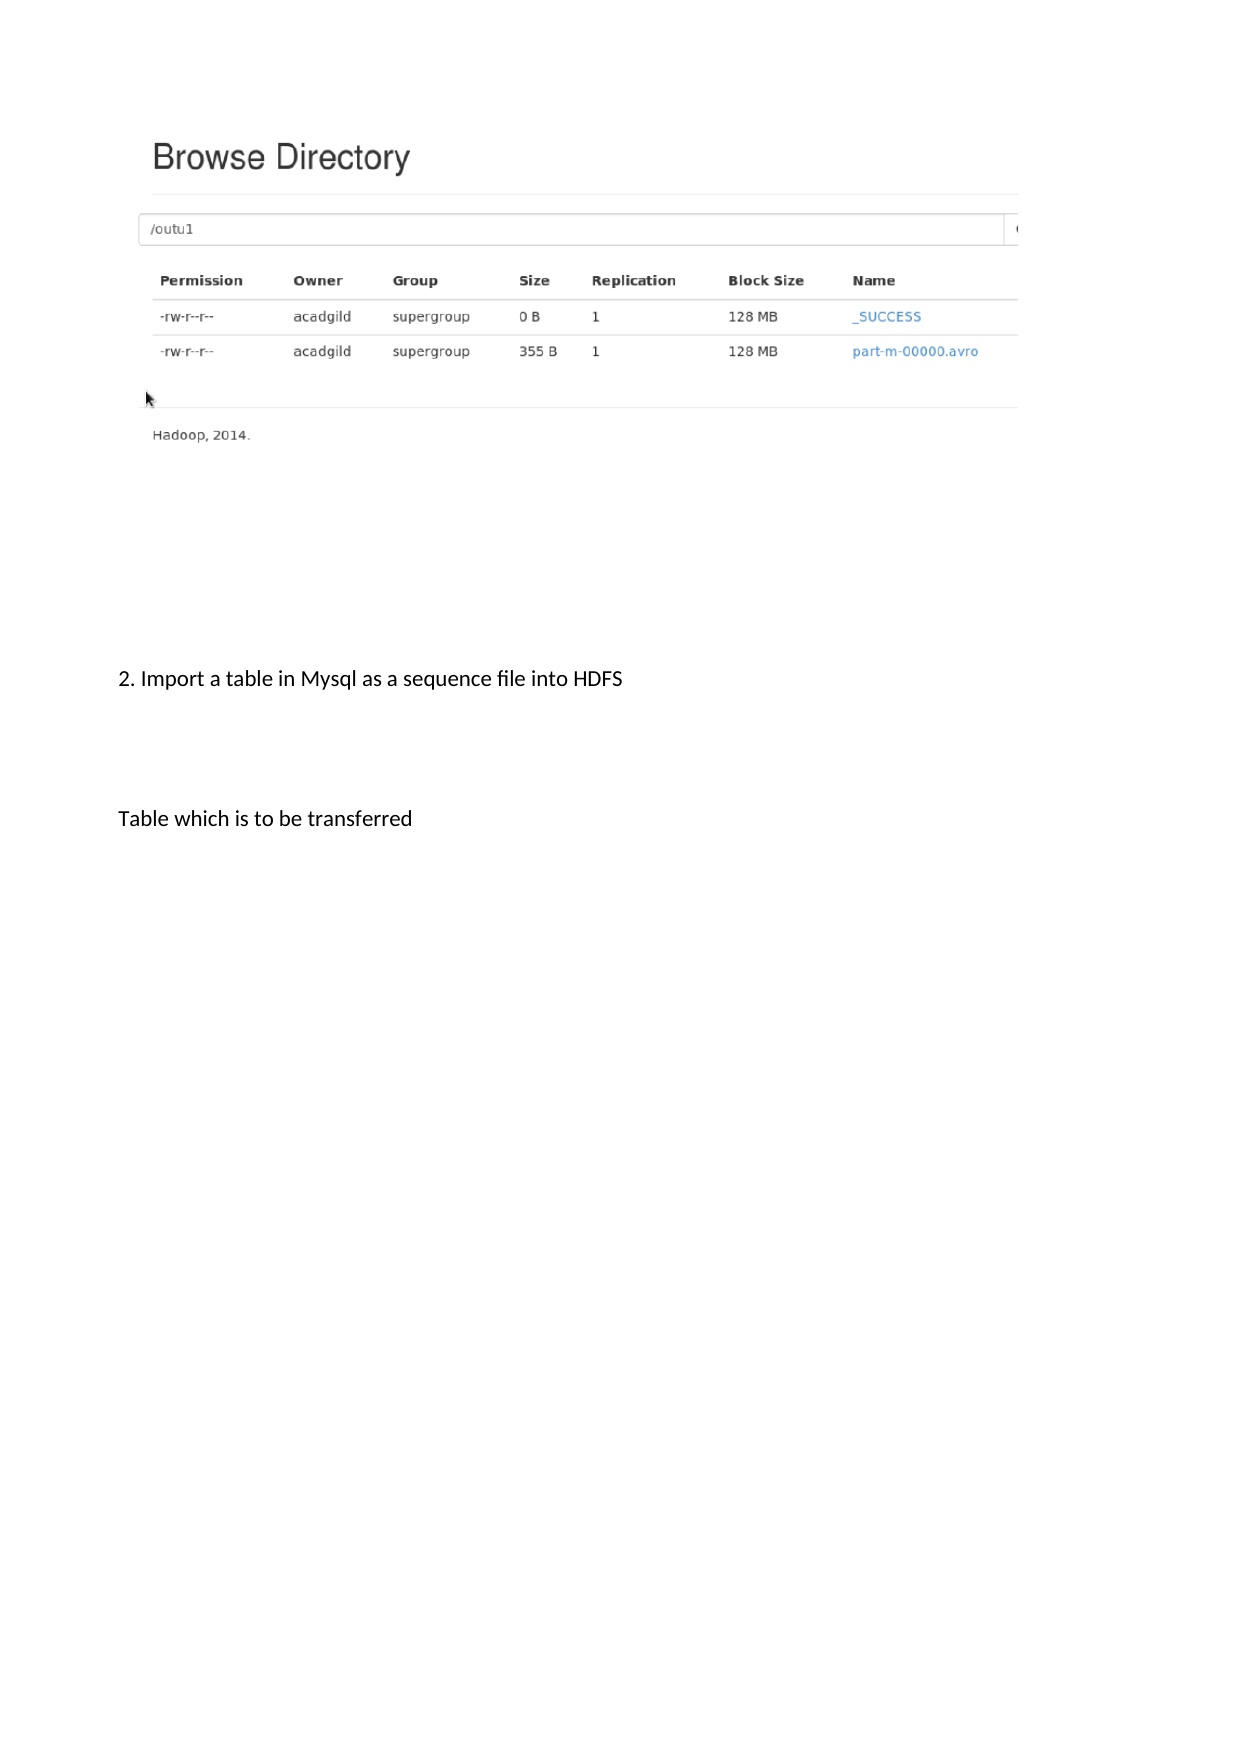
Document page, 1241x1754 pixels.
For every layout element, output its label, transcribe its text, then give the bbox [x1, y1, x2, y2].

text Table which is to be transferred [118, 804, 1122, 832]
text 2. Import a table in Mysql as a sequence file into HDFS [118, 664, 1122, 692]
